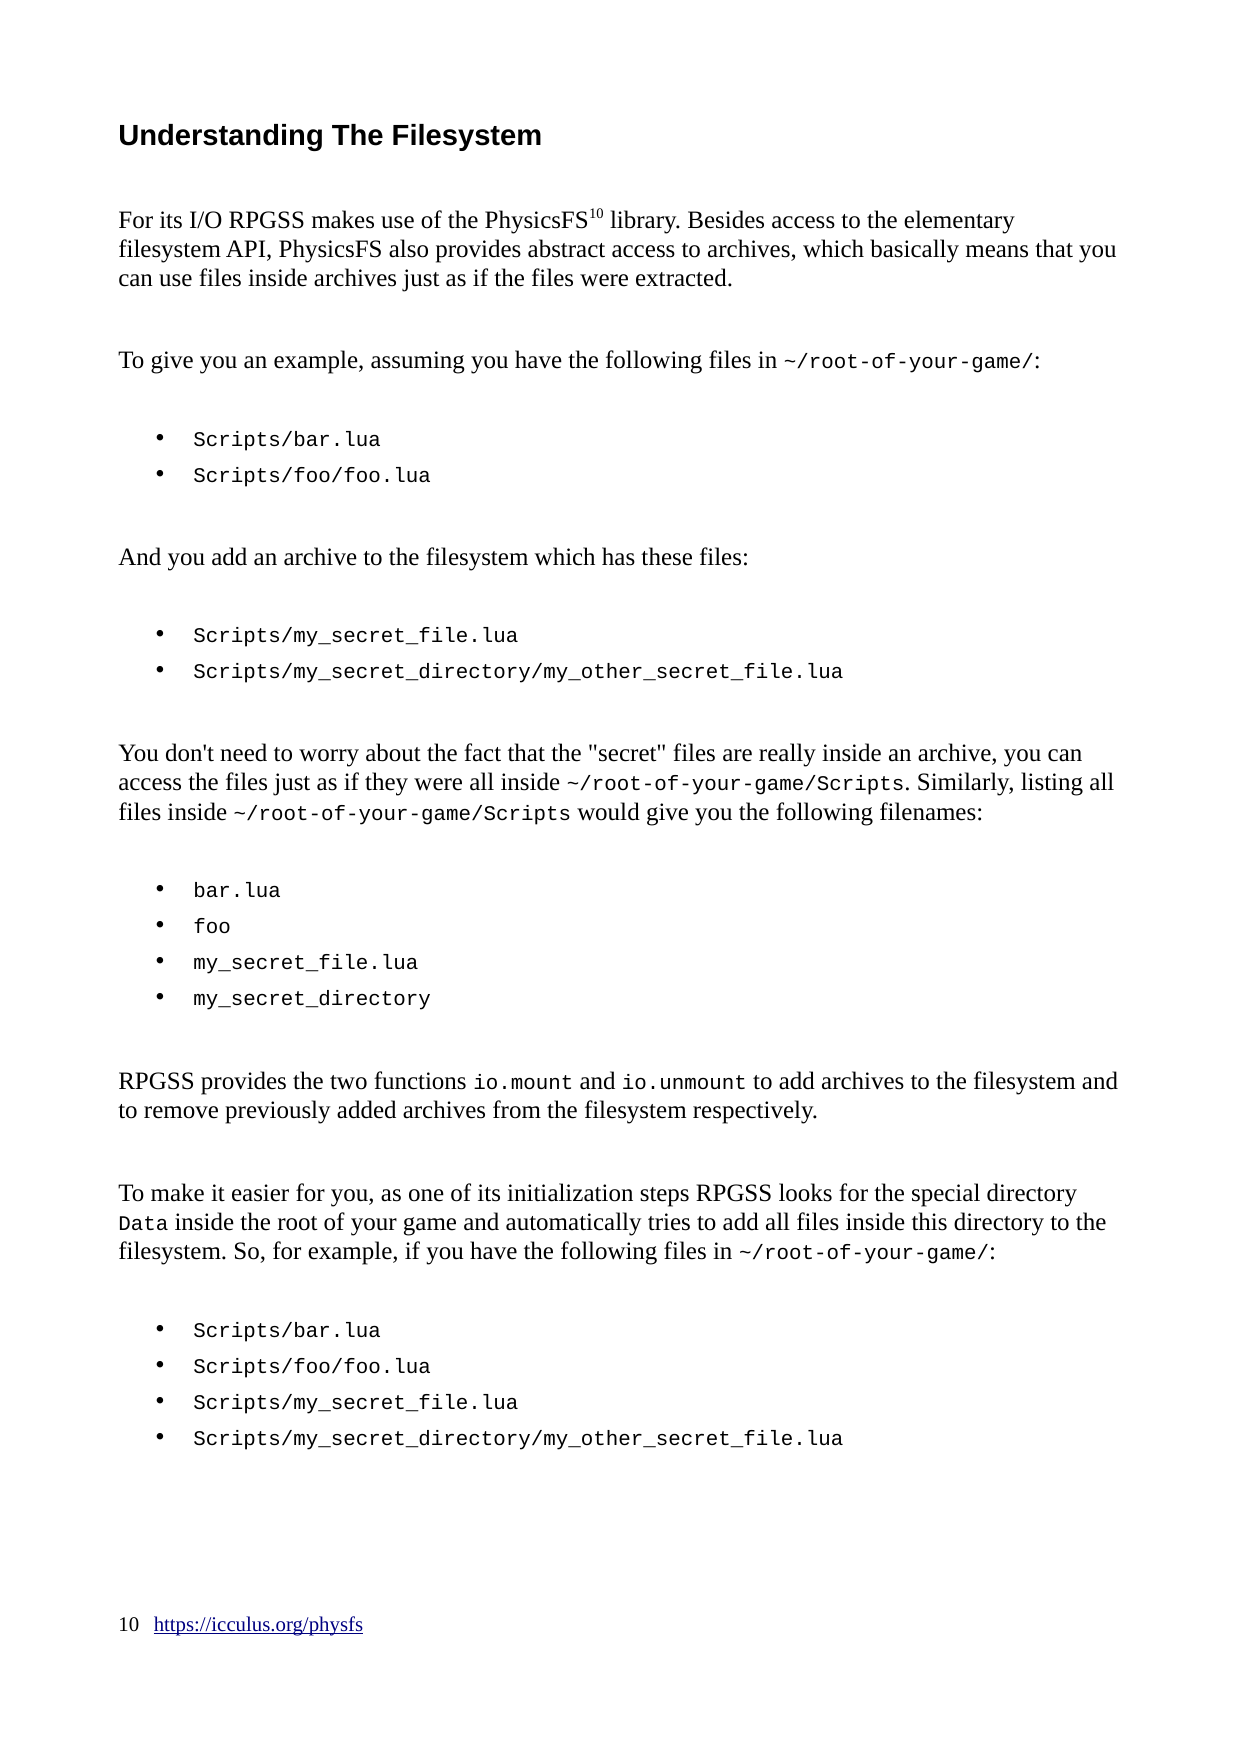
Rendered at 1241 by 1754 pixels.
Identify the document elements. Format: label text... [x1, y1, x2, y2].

list Scripts/my_secret_directory/my_other_secret_file.lua [156, 1428, 1122, 1452]
list foo [156, 916, 1122, 940]
text https://icculus.org/physfs [118, 1612, 1122, 1636]
list Scripts/my_secret_file.lua [156, 1392, 1122, 1416]
list Scripts/bar.lua [156, 429, 1122, 452]
list bar.lua [156, 880, 1122, 904]
list Scripts/foo/foo.lua [156, 465, 1122, 488]
subtitle Understanding The Filesystem [118, 118, 1122, 152]
text To give you an example, assuming you have the following files in ~/root-of-your-game/: [118, 345, 1122, 375]
text To make it easier for you, as one of its initialization steps RPGSS looks for the special directory Data inside the root of your game and automatically tries to add all files inside this directory to the filesystem. So, for example, if you have the following files in ~/root-of-your-game/: [118, 1178, 1122, 1266]
text RPGSS provides the two functions io.mount and io.unmount to add archives to the filesystem and to remove previously added archives from the filesystem respectively. [118, 1066, 1122, 1124]
list Scripts/my_secret_file.lua [156, 625, 1122, 648]
text You don't need to worry about the fact that the "secret" files are really inside an archive, you can access the files just as if they were all inside ~/root-of-your-game/Scripts. Similarly, listing all files inside ~/root-of-your-game/Scripts would give you the following filenames: [118, 738, 1122, 826]
text For its I/O RPGSS makes use of the PhysicsFS library. Besides access to the elementary filesystem API, PhysicsFS also provides abstract access to archives, which basically means that you can use files inside archives just as if the files were extracted. [118, 205, 1122, 292]
list Scripts/bar.lua [156, 1319, 1122, 1343]
list Scripts/foo/foo.lua [156, 1356, 1122, 1379]
list my_secret_directory [156, 988, 1122, 1012]
list Scripts/my_secret_directory/my_other_secret_file.lua [156, 661, 1122, 684]
list my_secret_file.lua [156, 952, 1122, 976]
text And you add an archive to the filesystem which has these files: [118, 542, 1122, 571]
